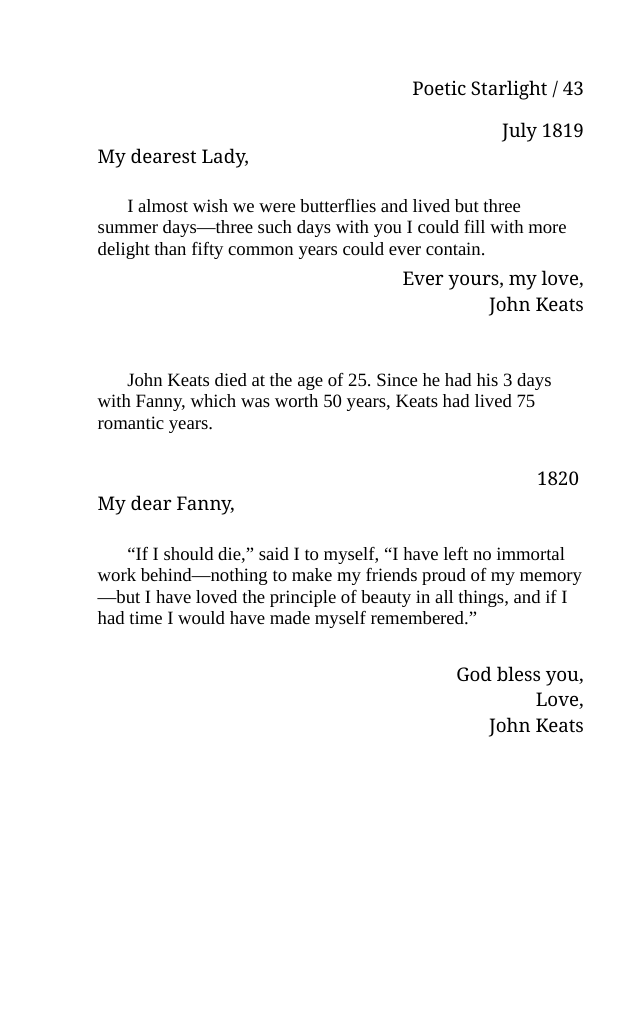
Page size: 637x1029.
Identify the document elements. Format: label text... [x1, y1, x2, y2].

text John Keats died at the age of 25. Since he had his 3 days with Fanny, which was worth 50 years, Keats had lived 75 romantic years. [97, 368, 583, 433]
text “If I should die,” said I to myself, “I have left no immortal work behind—nothing to make my friends proud of my memory—but I have loved the principle of beauty in all things, and if I had time I would have made myself remembered.” [97, 543, 583, 629]
text July 1819 [97, 117, 583, 143]
text My dearest Lady, [97, 143, 583, 168]
text 1820 [97, 465, 583, 490]
text I almost wish we were butterflies and lived but three summer days—three such days with you I could fill with more delight than fifty common years could ever contain. [97, 195, 583, 259]
text God bless you, [97, 661, 583, 686]
text Ever yours, my love, [97, 266, 583, 291]
text Love, [97, 686, 583, 712]
text My dear Fanny, [97, 491, 583, 516]
text John Keats [97, 712, 583, 737]
text John Keats [97, 292, 583, 317]
